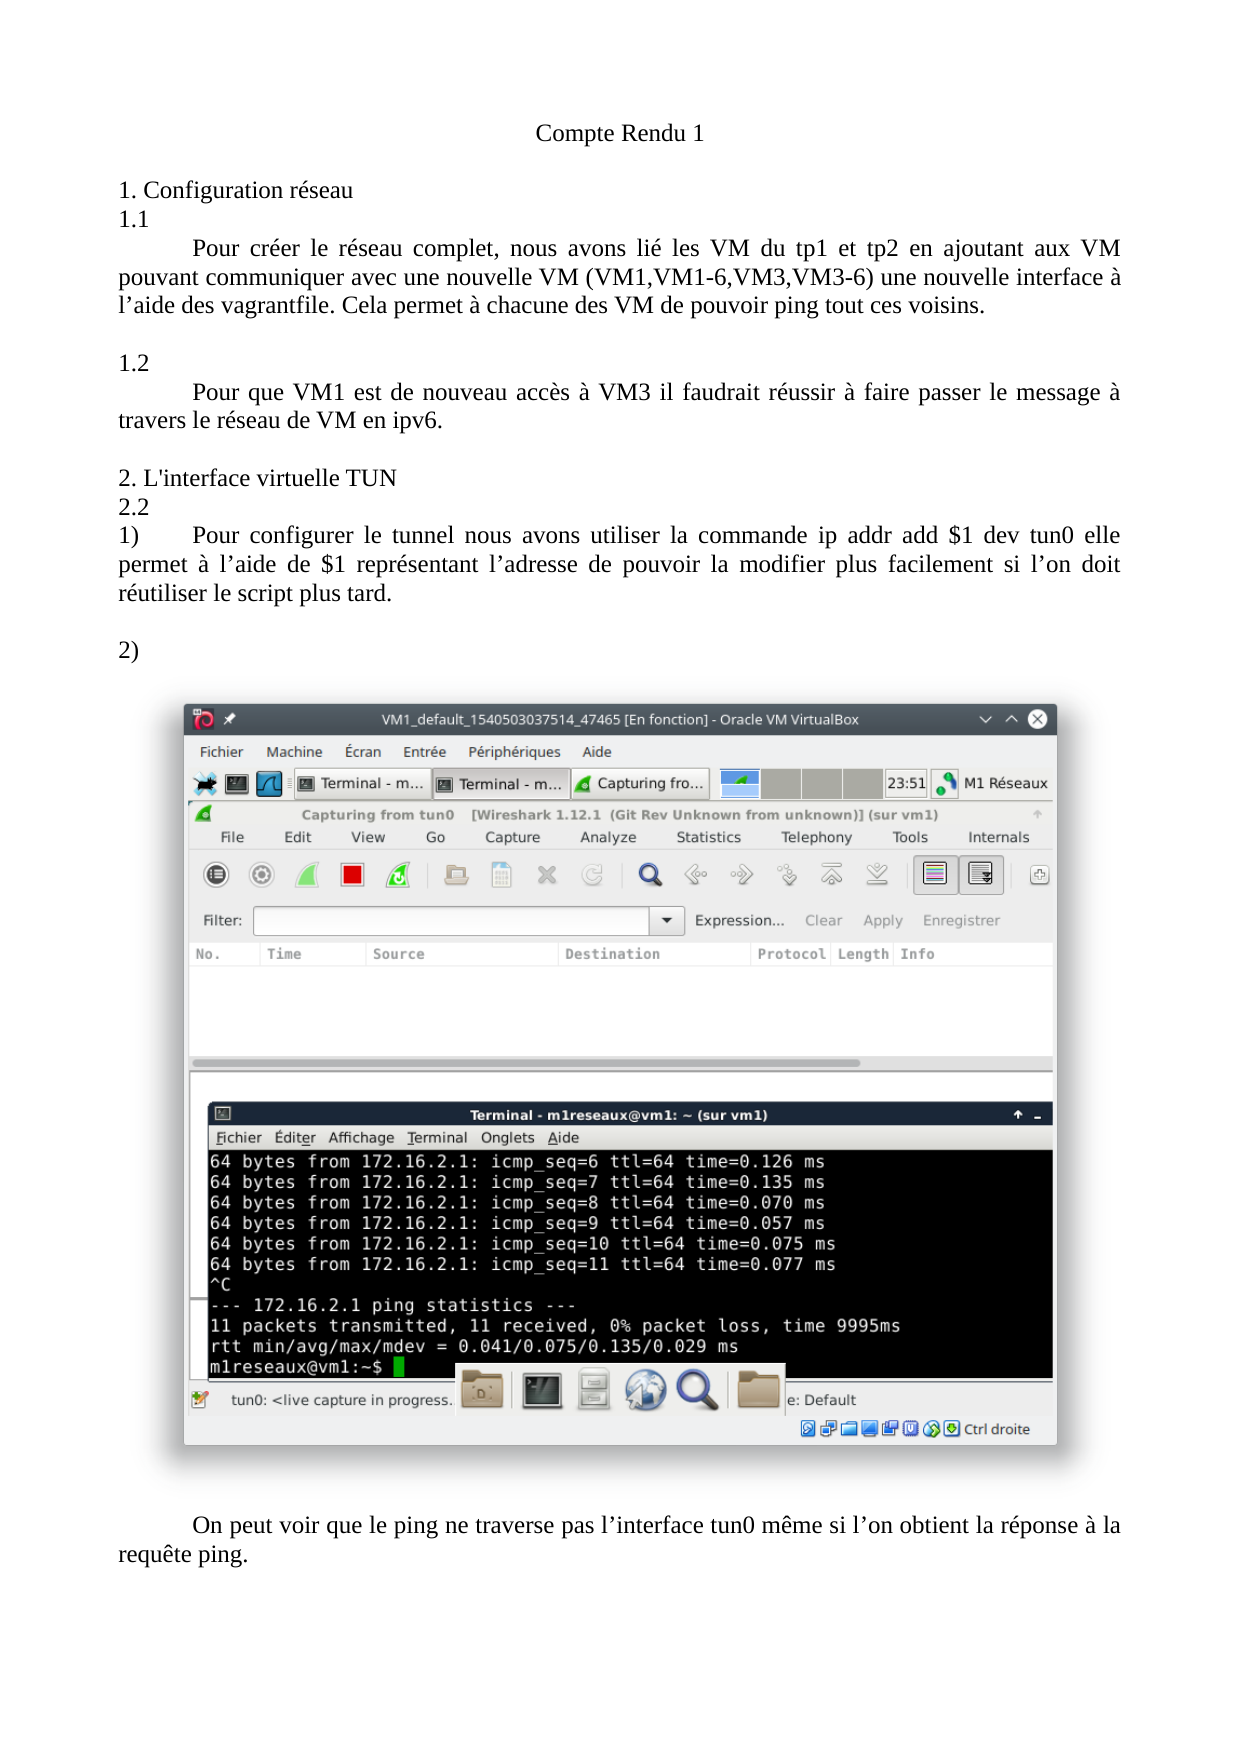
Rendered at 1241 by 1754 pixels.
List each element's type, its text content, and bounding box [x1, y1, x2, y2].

text 1.1 [118, 204, 1122, 233]
picture [118, 664, 1123, 1511]
text 2) [118, 636, 1122, 664]
text Compte Rendu 1 [118, 118, 1122, 147]
text 1.2 [118, 348, 1122, 377]
text On peut voir que le ping ne traverse pas l’interface tun0 même si l’on obtient la réponse à la requête ping. [118, 1511, 1122, 1568]
text 1. Configuration réseau [118, 176, 1122, 204]
text Pour créer le réseau complet, nous avons lié les VM du tp1 et tp2 en ajoutant aux VM pouvant communiquer avec une nouvelle VM (VM1,VM1-6,VM3,VM3-6) une nouvelle interface à l’aide des vagrantfile. Cela permet à chacune des VM de pouvoir ping tout ces voisins. [118, 233, 1122, 319]
text 1) Pour configurer le tunnel nous avons utiliser la commande ip addr add $1 dev tun0 elle permet à l’aide de $1 représentant l’adresse de pouvoir la modifier plus facilement si l’on doit réutiliser le script plus tard. [118, 521, 1122, 607]
text Pour que VM1 est de nouveau accès à VM3 il faudrait réussir à faire passer le message à travers le réseau de VM en ipv6. [118, 377, 1122, 434]
text 2.2 [118, 492, 1122, 521]
text 2. L'interface virtuelle TUN [118, 463, 1122, 492]
